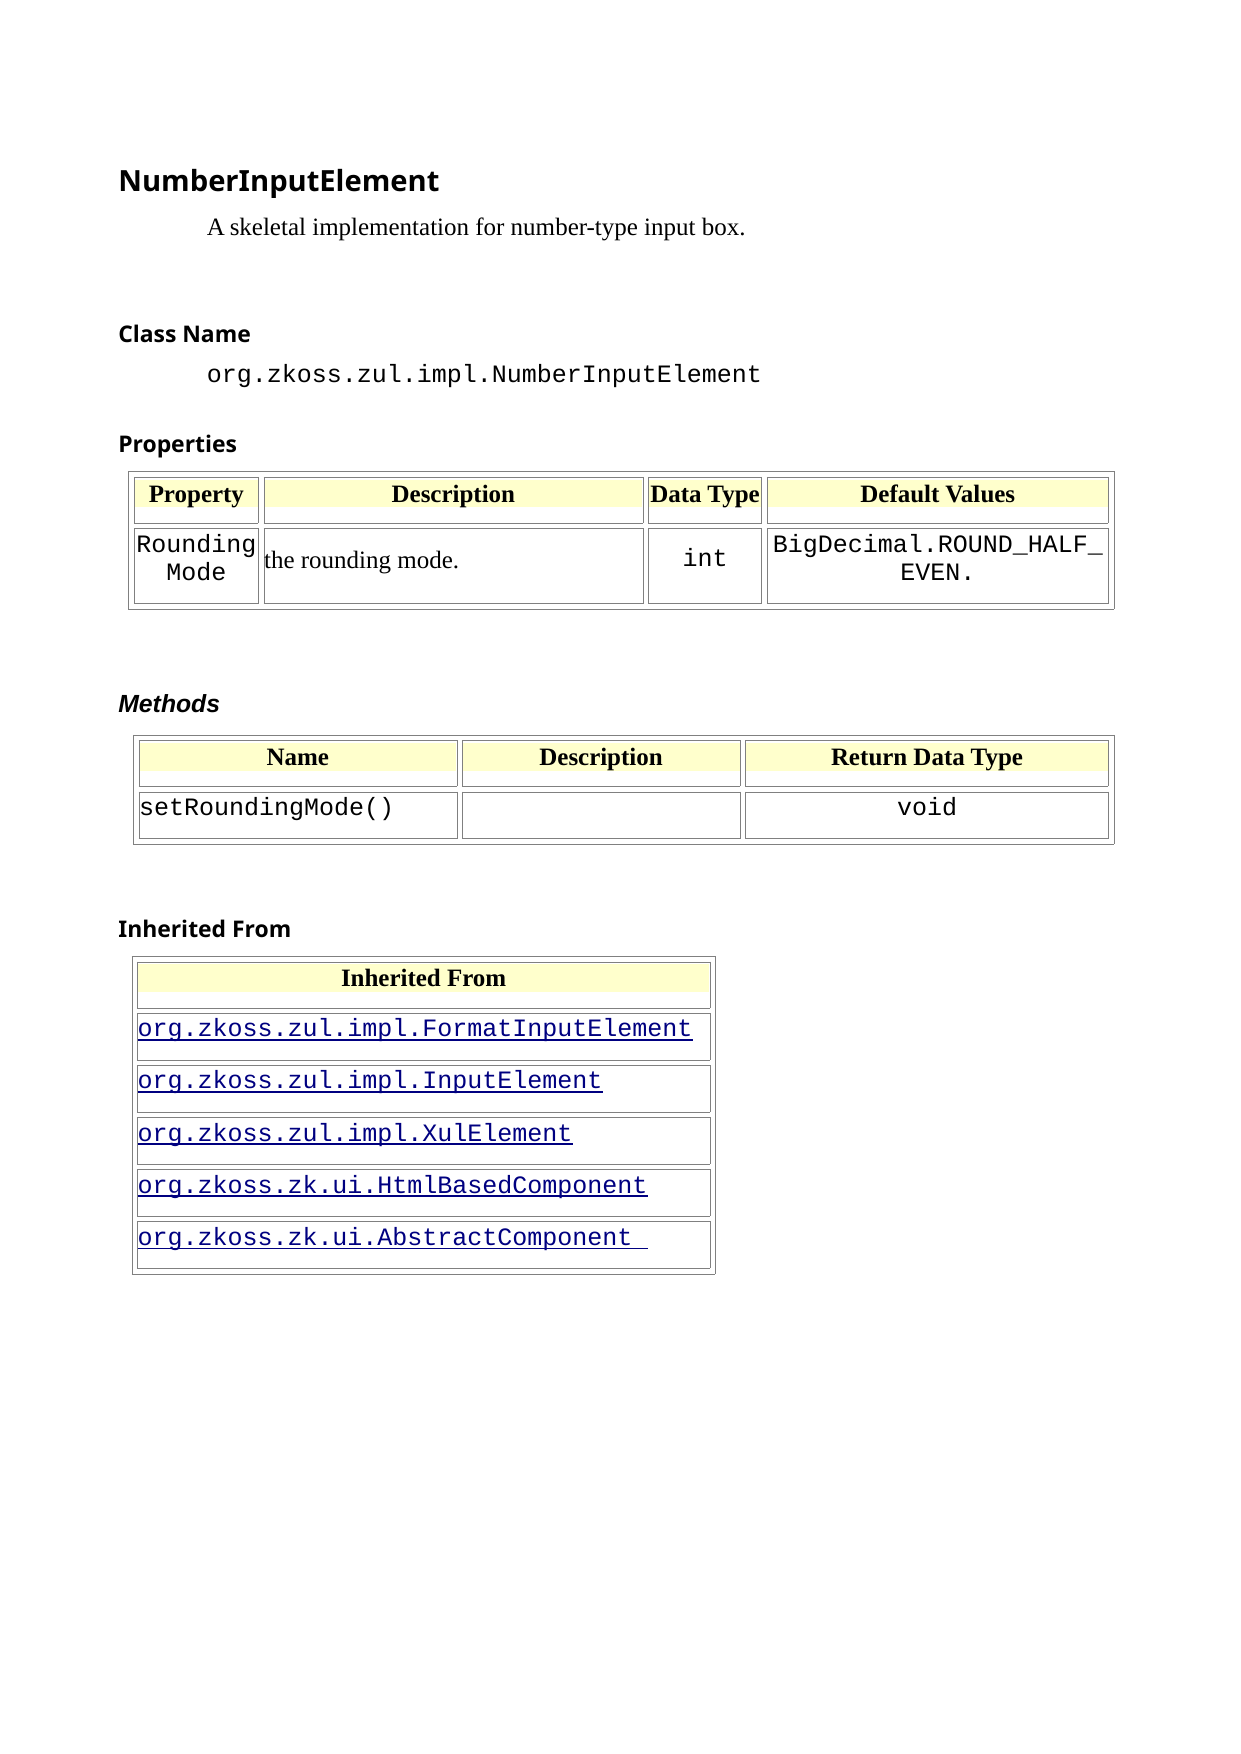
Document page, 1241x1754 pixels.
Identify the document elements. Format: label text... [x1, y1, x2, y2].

table_cell org.zkoss.zul.impl.XulElement [134, 1112, 712, 1164]
subtitle Properties [118, 428, 1122, 459]
table_cell [463, 793, 740, 838]
subtitle Methods [118, 690, 1122, 718]
table_cell [459, 786, 743, 838]
subtitle Class Name [118, 318, 1122, 349]
text org.zkoss.zul.impl.NumberInputElement [207, 362, 1122, 390]
table_header Description [459, 736, 743, 786]
table_cell void [743, 786, 1111, 838]
table_cell the rounding mode. [261, 523, 645, 603]
table_header Name [136, 736, 459, 786]
table_header Description [261, 472, 645, 523]
text Inherited From [118, 912, 1122, 944]
table_cell setRoundingMode() [136, 786, 459, 838]
table_header Data Type [645, 472, 764, 523]
table_header Return Data Type [743, 736, 1111, 786]
table_cell org.zkoss.zk.ui.AbstractComponent [134, 1216, 712, 1268]
table_cell org.zkoss.zk.ui.HtmlBasedComponent [134, 1164, 712, 1216]
subtitle NumberInputElement [118, 161, 1122, 200]
table_header Default Values [764, 472, 1111, 523]
table_cell int [645, 523, 764, 603]
table_cell RoundingMode [131, 523, 261, 603]
table_cell org.zkoss.zul.impl.FormatInputElement [134, 1008, 712, 1060]
text A skeletal implementation for number-type input box. [207, 213, 1122, 240]
table_header Inherited From [134, 957, 712, 1008]
table_cell org.zkoss.zul.impl.InputElement [134, 1060, 712, 1112]
table_header Property [131, 472, 261, 523]
table_cell BigDecimal.ROUND_HALF_EVEN. [764, 523, 1111, 603]
